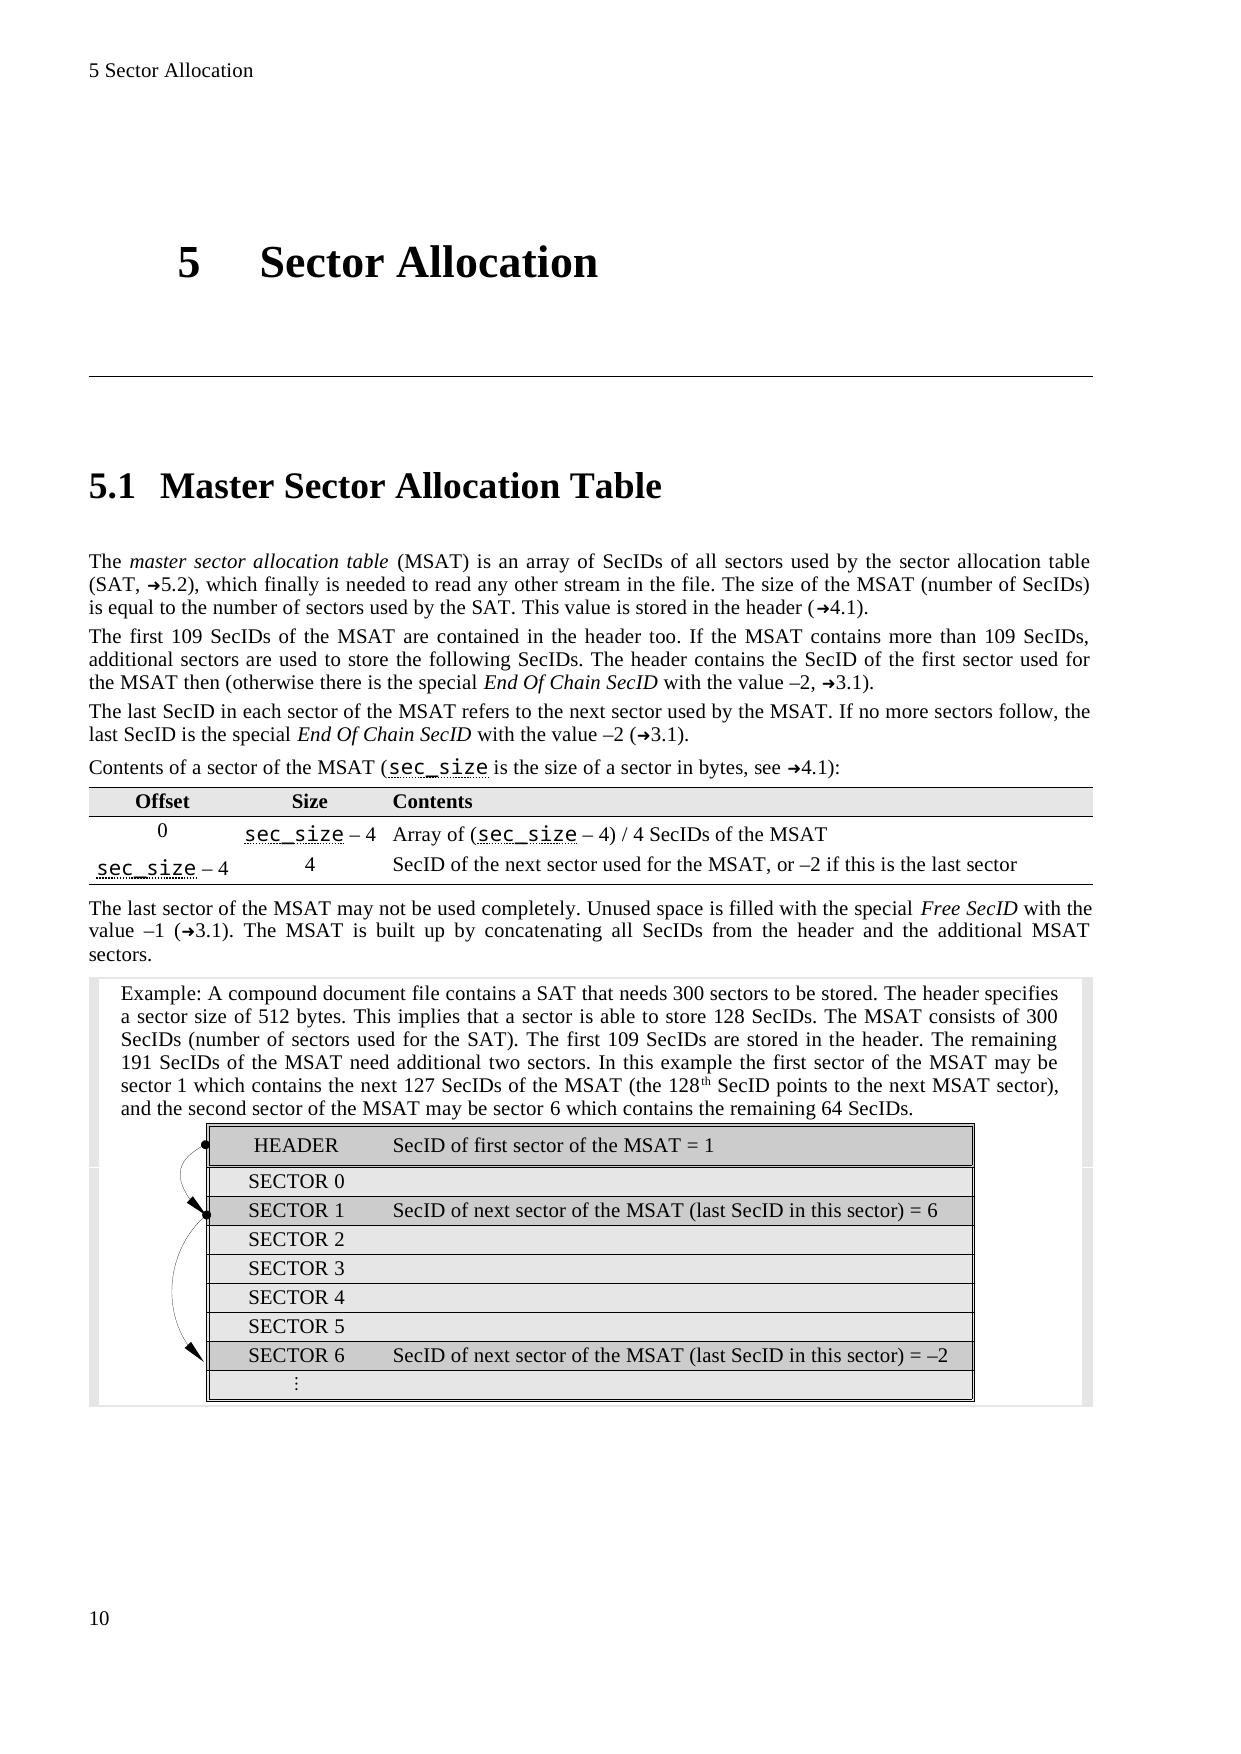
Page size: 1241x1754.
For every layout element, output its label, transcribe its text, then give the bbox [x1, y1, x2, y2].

table_cell SecID of next sector of the MSAT (last SecID in this sector) = –2 [384, 1342, 972, 1370]
table_cell [1063, 1341, 1082, 1370]
table_cell [99, 1123, 118, 1167]
table_cell [975, 1168, 1063, 1196]
table_cell [1063, 1283, 1082, 1312]
table_cell SecID of the next sector used for the MSAT, or –2 if this is the last sector [384, 850, 1093, 884]
table_cell [118, 1168, 187, 1196]
table_cell [118, 1312, 184, 1341]
table_cell [175, 1312, 206, 1341]
table_cell [1063, 1370, 1082, 1401]
table_cell [975, 1254, 1063, 1283]
table_cell [172, 1283, 206, 1312]
table_cell SECTOR 6 [210, 1342, 384, 1370]
table_cell SecID of next sector of the MSAT (last SecID in this sector) = 6 [384, 1197, 972, 1225]
table_cell [384, 1226, 972, 1254]
text Contents of a sector of the MSAT (sec_size is the size of a sector in bytes, see ➜4.1): [88, 752, 1093, 781]
table_cell SECTOR 3 [210, 1255, 384, 1283]
table_cell [975, 1123, 1063, 1167]
table_cell [975, 1225, 1063, 1254]
table_cell [1063, 1196, 1082, 1225]
text The last SecID in each sector of the MSAT refers to the next sector used by the MSAT. If no more sectors follow, the last SecID is the special End Of Chain SecID with the value –2 (➜3.1). [88, 700, 1093, 746]
table_header Size [236, 788, 384, 816]
table_cell sec_size – 4 [236, 817, 384, 850]
table_cell [99, 1196, 118, 1225]
table_cell [384, 1371, 972, 1399]
table_cell [99, 1401, 118, 1405]
table_cell [118, 1283, 173, 1312]
table_cell Array of (sec_size – 4) / 4 SecIDs of the MSAT [384, 817, 1093, 850]
table_cell [975, 1196, 1063, 1225]
text The master sector allocation table (MSAT) is an array of SecIDs of all sectors used by the sector allocation table (SAT, ➜5.2), which finally is needed to read any other stream in the file. The size of the MSAT (number of SecIDs) is equal to the number of sectors used by the SAT. This value is stored in the header (➜4.1). [88, 550, 1093, 619]
subtitle Master Sector Allocation Table [88, 464, 1093, 506]
table_cell 0 [89, 817, 236, 850]
table_cell [1063, 1401, 1082, 1405]
table_cell [99, 1168, 118, 1196]
table_cell [99, 1254, 118, 1283]
table_cell [384, 1168, 972, 1196]
table_cell [118, 1370, 206, 1401]
table_cell [975, 1370, 1063, 1401]
table_cell [1063, 1225, 1082, 1254]
table_header Contents [384, 788, 1093, 816]
table_cell [975, 1312, 1063, 1341]
table_cell [118, 1401, 1063, 1405]
table_cell [1063, 1312, 1082, 1341]
table_cell [384, 1255, 972, 1283]
table_cell [118, 1196, 202, 1225]
table_cell [99, 1225, 118, 1254]
table_cell [173, 1254, 206, 1283]
table_cell [118, 1254, 178, 1283]
table_cell SECTOR 0 [210, 1168, 384, 1196]
table_header Example: A compound document file contains a SAT that needs 300 sectors to be stored. The header specifies a sector size of 512 bytes. This implies that a sector is able to store 128 SecIDs. The MSAT consists of 300 SecIDs (number of sectors used for the SAT). The first 109 SecIDs are stored in the header. The remaining 191 SecIDs of the MSAT need additional two sectors. In this example the first sector of the MSAT may be sector 1 which contains the next 127 SecIDs of the MSAT (the 128th SecID points to the next MSAT sector), and the second sector of the MSAT may be sector 6 which contains the remaining 64 SecIDs. [118, 979, 1063, 1123]
table_cell 4 [236, 850, 384, 884]
text The first 109 SecIDs of the MSAT are contained in the header too. If the MSAT contains more than 109 SecIDs, additional sectors are used to store the following SecIDs. The header contains the SecID of the first sector used for the MSAT then (otherwise there is the special End Of Chain SecID with the value –2, ➜3.1). [88, 625, 1093, 694]
table_cell SecID of first sector of the MSAT = 1 [384, 1127, 972, 1165]
table_cell [1063, 1123, 1082, 1167]
subtitle Sector Allocation [90, 149, 1093, 376]
table_cell SECTOR 1 [210, 1197, 384, 1225]
table_cell SECTOR 2 [210, 1226, 384, 1254]
table_cell [99, 1370, 118, 1401]
table_cell SECTOR 5 [210, 1313, 384, 1341]
table_cell [182, 1148, 206, 1167]
table_cell [181, 1168, 206, 1196]
table_cell [384, 1313, 972, 1341]
table_cell [99, 1312, 118, 1341]
table_cell HEADER [210, 1127, 384, 1165]
table_cell [180, 1225, 206, 1254]
table_cell [118, 1123, 206, 1167]
table_header [99, 979, 118, 1123]
table_cell [194, 1196, 206, 1210]
table_cell [975, 1283, 1063, 1312]
text The last sector of the MSAT may not be used completely. Unused space is filled with the special Free SecID with the value –1 (➜3.1). The MSAT is built up by concatenating all SecIDs from the header and the additional MSAT sectors. [88, 896, 1093, 965]
table_header Offset [89, 788, 236, 816]
table_cell [1063, 1254, 1082, 1283]
table_cell SECTOR 4 [210, 1284, 384, 1312]
table_cell [99, 1341, 118, 1370]
table_cell sec_size – 4 [89, 850, 236, 884]
table_cell [118, 1225, 195, 1254]
table_cell [975, 1341, 1063, 1370]
table_cell ⋮ [210, 1371, 384, 1399]
table_cell [198, 1219, 206, 1225]
table_cell [384, 1284, 972, 1312]
table_cell [1063, 1168, 1082, 1196]
table_cell [99, 1283, 118, 1312]
table_header [1063, 979, 1082, 1123]
table_cell [118, 1341, 206, 1370]
